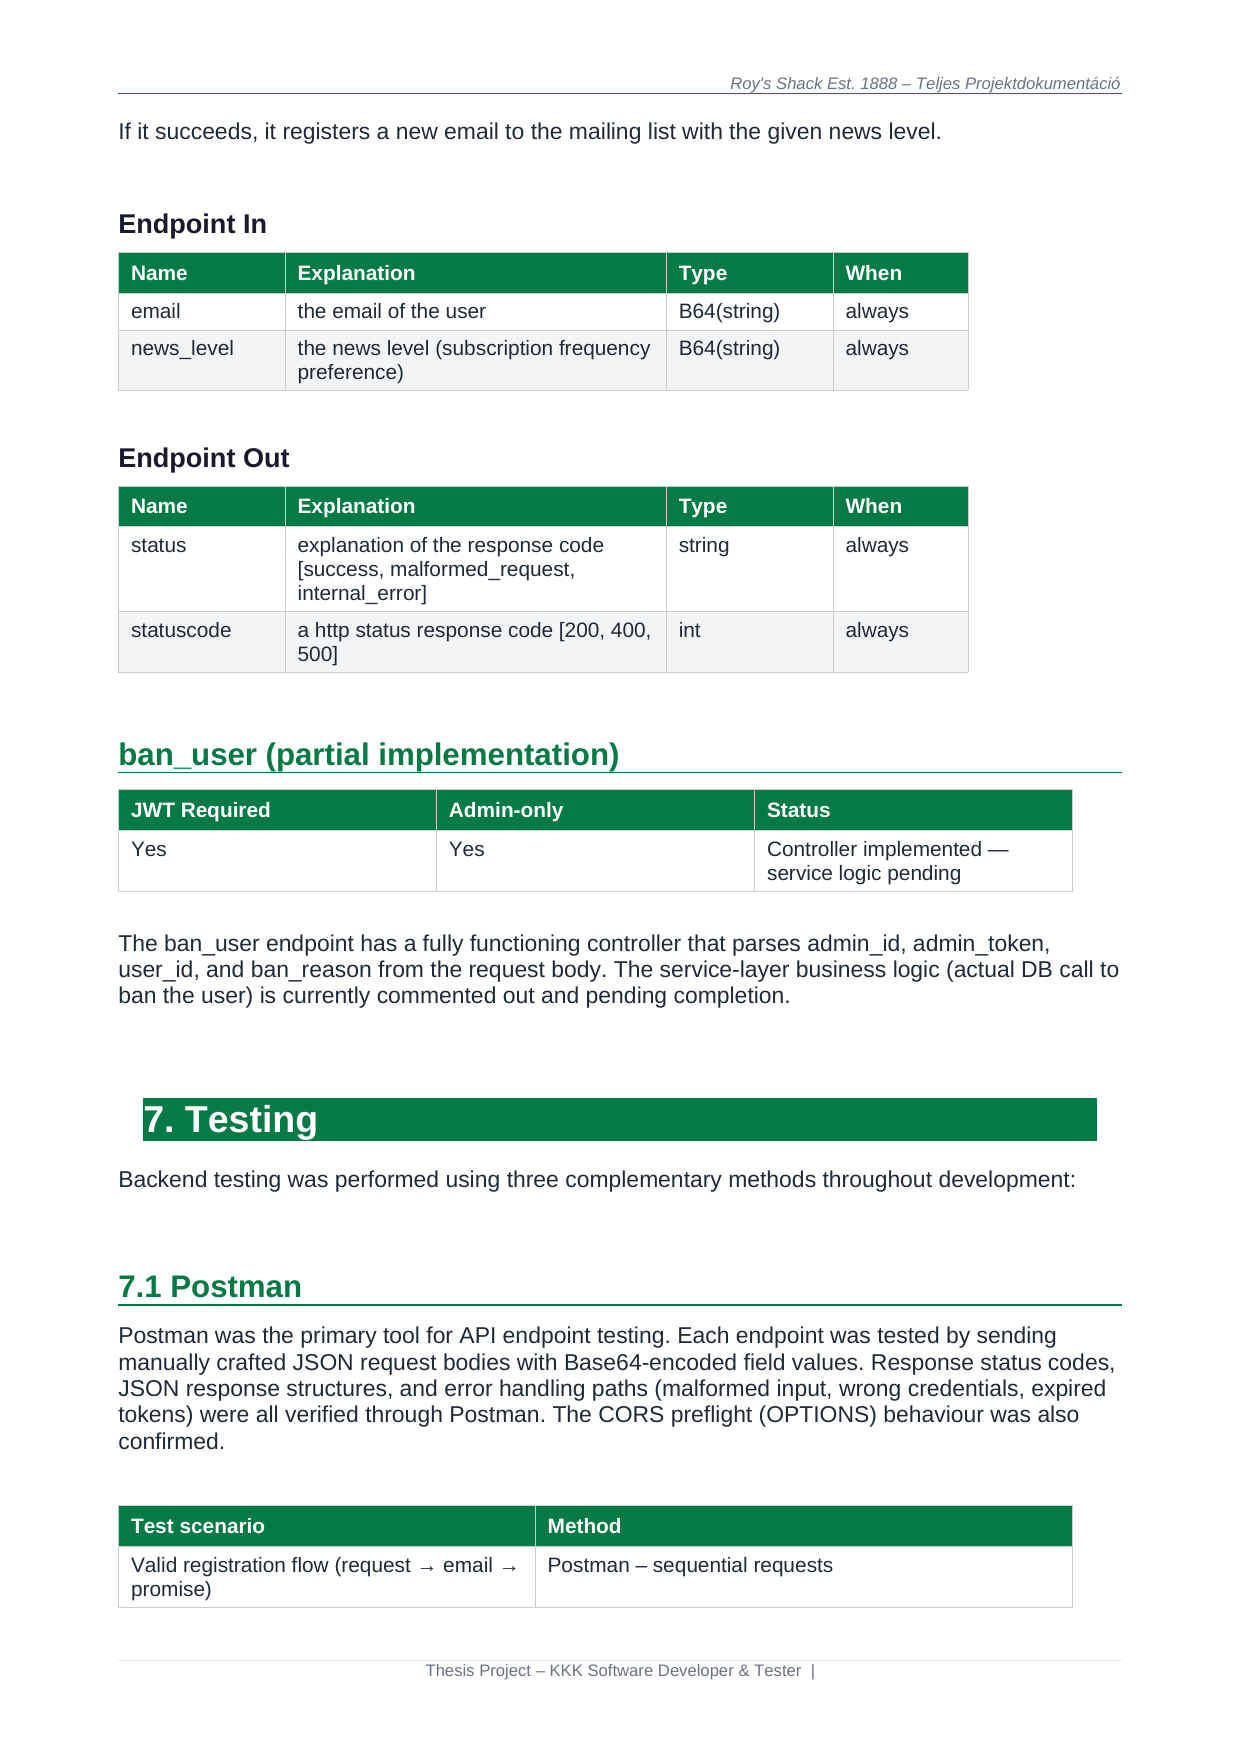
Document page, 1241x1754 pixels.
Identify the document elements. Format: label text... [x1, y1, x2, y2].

subtitle 7. Testing [143, 1098, 1097, 1141]
subtitle ban_user (partial implementation) [118, 736, 1122, 772]
table_cell string [667, 527, 833, 611]
table_cell B64(string) [667, 331, 833, 390]
subtitle Endpoint Out [118, 442, 1122, 473]
table_cell status [119, 527, 285, 611]
table_header Status [755, 790, 1072, 830]
table_cell B64(string) [667, 294, 833, 329]
table_cell Postman – sequential requests [536, 1547, 1072, 1607]
text The ban_user endpoint has a fully functioning controller that parses admin_id, admin_token, user_id, and ban_reason from the request body. The service-layer business logic (actual DB call to ban the user) is currently commented out and pending completion. [118, 930, 1122, 1009]
table_header Admin-only [437, 790, 754, 830]
table_cell always [834, 612, 968, 672]
text Postman was the primary tool for API endpoint testing. Each endpoint was tested by sending manually crafted JSON request bodies with Base64-encoded field values. Response status codes, JSON response structures, and error handling paths (malformed input, wrong credentials, expired tokens) were all verified through Postman. The CORS preflight (OPTIONS) behaviour was also confirmed. [118, 1322, 1122, 1454]
table_header Explanation [286, 253, 666, 293]
table_header When [834, 253, 968, 293]
subtitle Endpoint In [118, 208, 1122, 239]
table_header Type [667, 487, 833, 526]
table_cell explanation of the response code [success, malformed_request, internal_error] [286, 527, 666, 611]
table_cell the news level (subscription frequency preference) [286, 331, 666, 390]
table_header Name [119, 487, 285, 526]
table_cell email [119, 294, 285, 329]
table_cell Yes [437, 831, 754, 891]
table_header Method [536, 1506, 1072, 1546]
table_cell int [667, 612, 833, 672]
table_cell statuscode [119, 612, 285, 672]
table_header Test scenario [119, 1506, 535, 1546]
subtitle 7.1 Postman [118, 1268, 1122, 1304]
table_cell the email of the user [286, 294, 666, 329]
table_cell Valid registration flow (request → email → promise) [119, 1547, 535, 1607]
table_cell Yes [119, 831, 436, 891]
table_cell always [834, 527, 968, 611]
table_header Name [119, 253, 285, 293]
table_cell Controller implemented — service logic pending [755, 831, 1072, 891]
table_header Type [667, 253, 833, 293]
table_cell always [834, 294, 968, 329]
table_cell always [834, 331, 968, 390]
text Backend testing was performed using three complementary methods throughout development: [118, 1166, 1122, 1192]
text If it succeeds, it registers a new email to the mailing list with the given news level. [118, 118, 1122, 144]
table_header When [834, 487, 968, 526]
table_header JWT Required [119, 790, 436, 830]
table_header Explanation [286, 487, 666, 526]
table_cell a http status response code [200, 400, 500] [286, 612, 666, 672]
table_cell news_level [119, 331, 285, 390]
